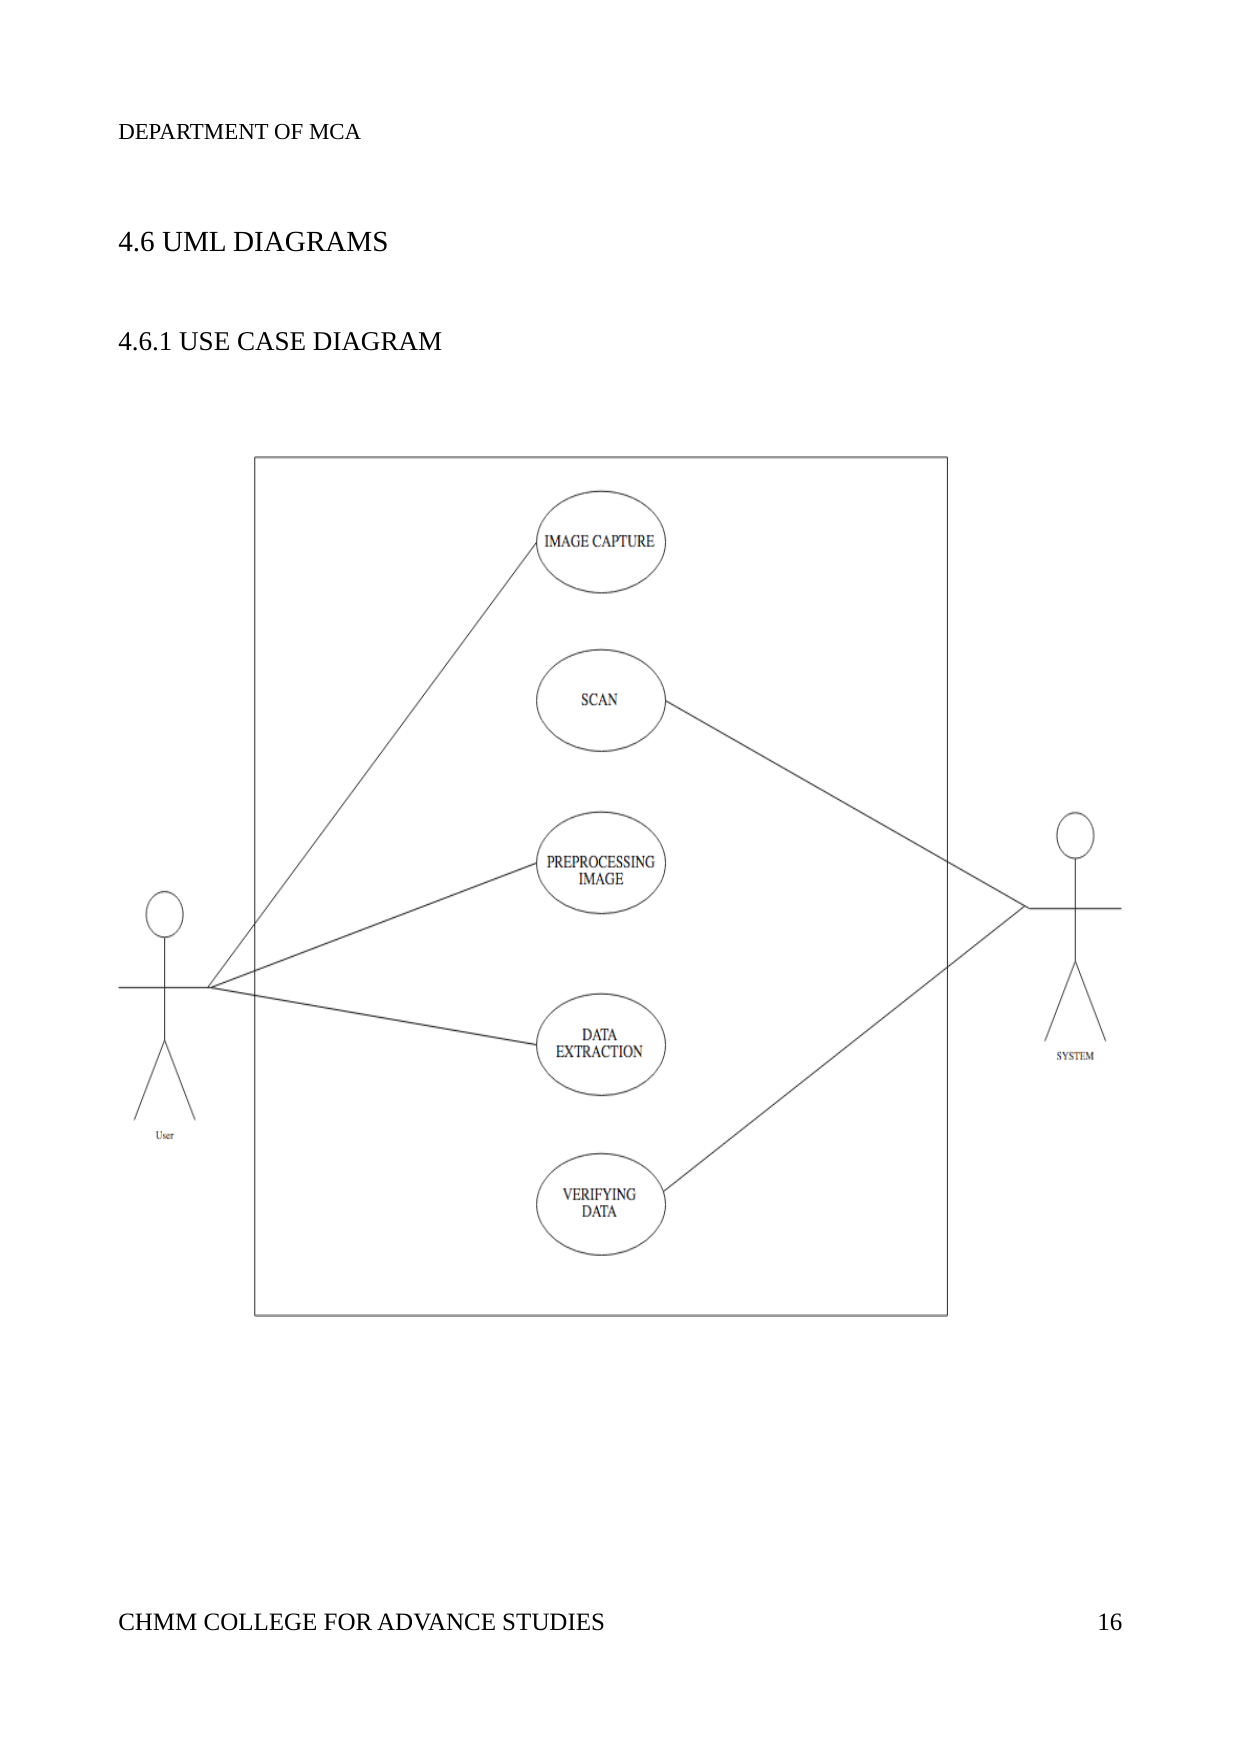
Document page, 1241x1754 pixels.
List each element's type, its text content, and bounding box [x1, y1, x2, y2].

picture [118, 456, 1123, 1317]
text 4.6.1 USE CASE DIAGRAM [118, 325, 1122, 356]
text 4.6 UML DIAGRAMS [118, 224, 1122, 258]
